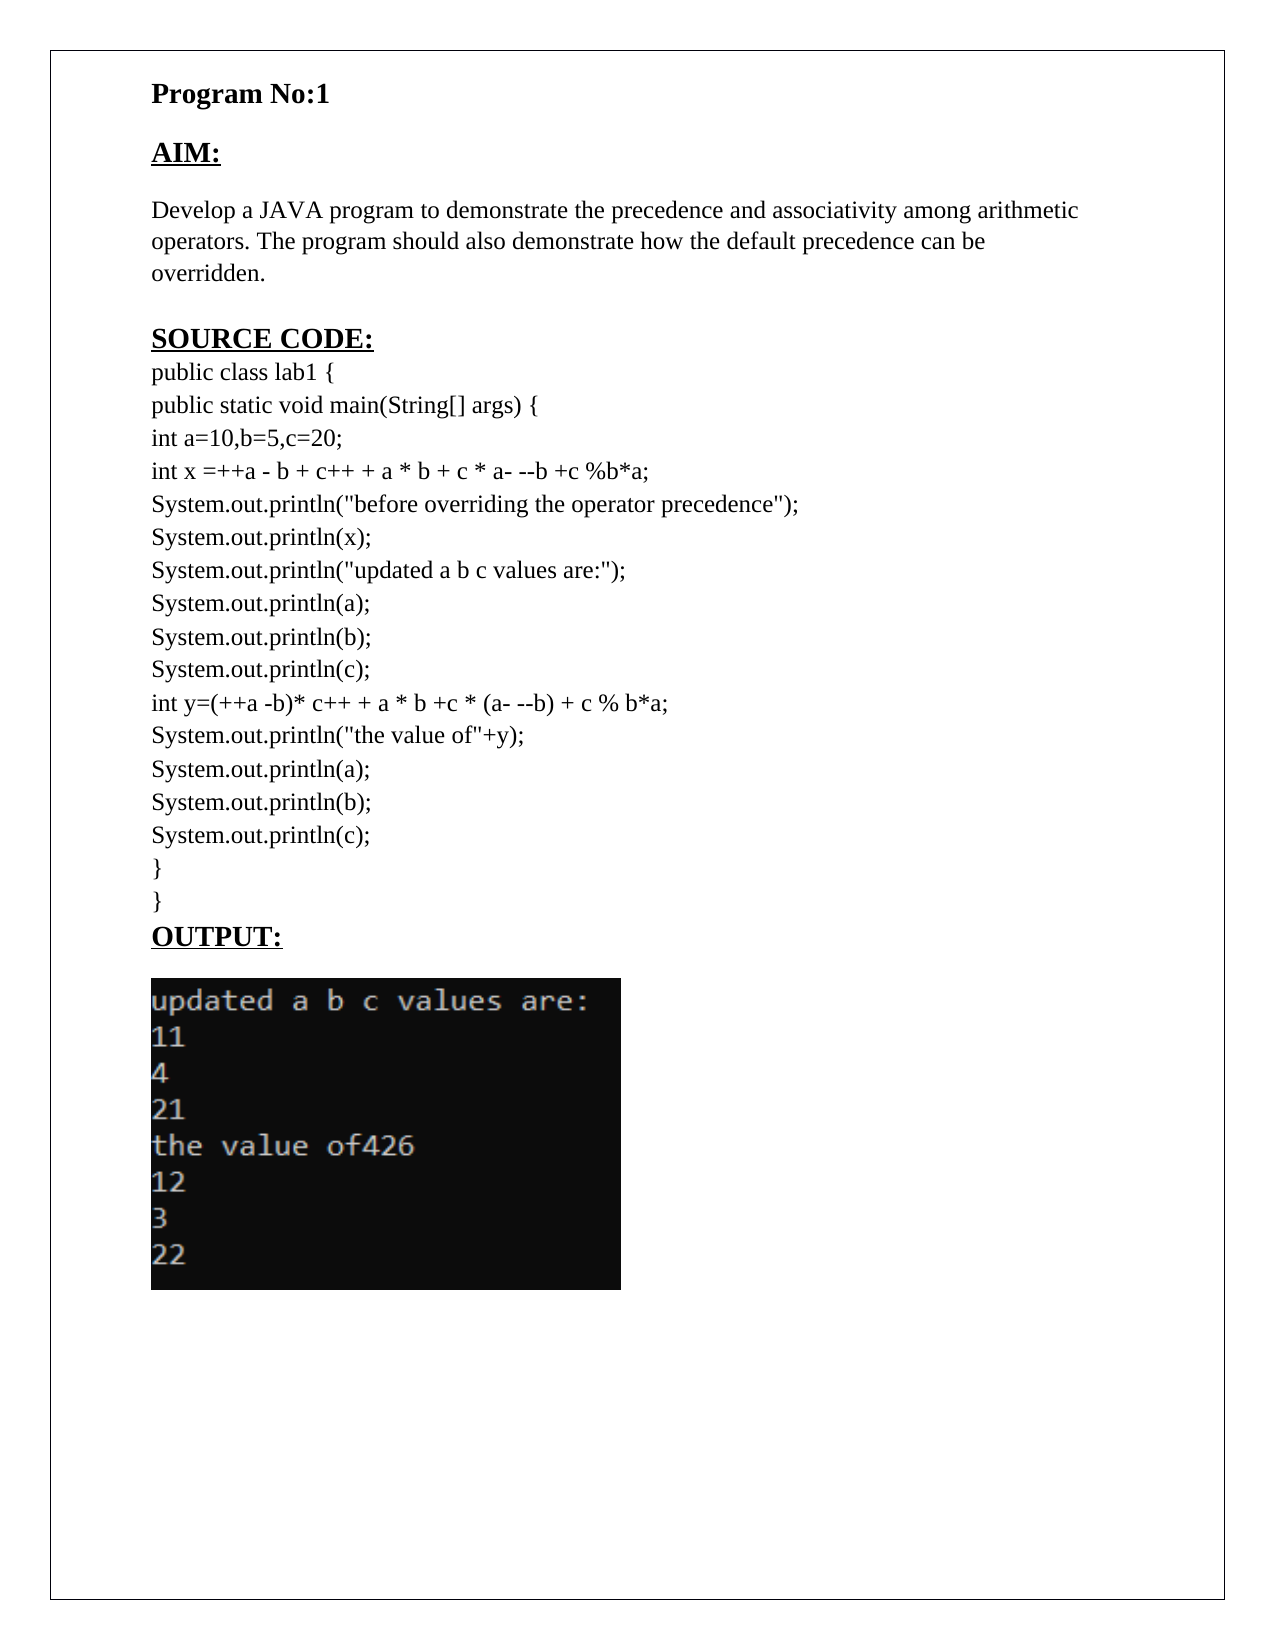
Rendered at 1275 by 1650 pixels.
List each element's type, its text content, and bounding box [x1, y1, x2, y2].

text System.out.println(b); [151, 622, 1124, 650]
text System.out.println(a); [151, 588, 1124, 617]
text OUTPUT: [151, 919, 1124, 952]
text System.out.println(b); [151, 787, 1124, 815]
text public static void main(String[] args) { [151, 390, 1124, 419]
text int x =++a - b + c++ + a * b + c * a- --b +c %b*a; [151, 456, 1124, 485]
text System.out.println("before overriding the operator precedence"); [151, 489, 1124, 518]
text Program No:1 [151, 76, 1124, 109]
text System.out.println(c); [151, 820, 1124, 848]
text operators. The program should also demonstrate how the default precedence can be [151, 226, 1124, 255]
text } [151, 886, 1124, 914]
text overridden. [151, 258, 1124, 287]
text System.out.println(c); [151, 654, 1124, 683]
text AIM: [151, 135, 1124, 169]
picture [151, 978, 621, 1290]
text SOURCE CODE: [151, 321, 1124, 354]
text Develop a JAVA program to demonstrate the precedence and associativity among arithmetic [151, 195, 1124, 223]
text } [151, 853, 1124, 881]
text System.out.println(a); [151, 754, 1124, 782]
text int y=(++a -b)* c++ + a * b +c * (a- --b) + c % b*a; [151, 688, 1124, 716]
text System.out.println("updated a b c values are:"); [151, 556, 1124, 584]
text int a=10,b=5,c=20; [151, 423, 1124, 452]
text public class lab1 { [151, 357, 1124, 386]
text System.out.println("the value of"+y); [151, 721, 1124, 749]
text System.out.println(x); [151, 522, 1124, 551]
